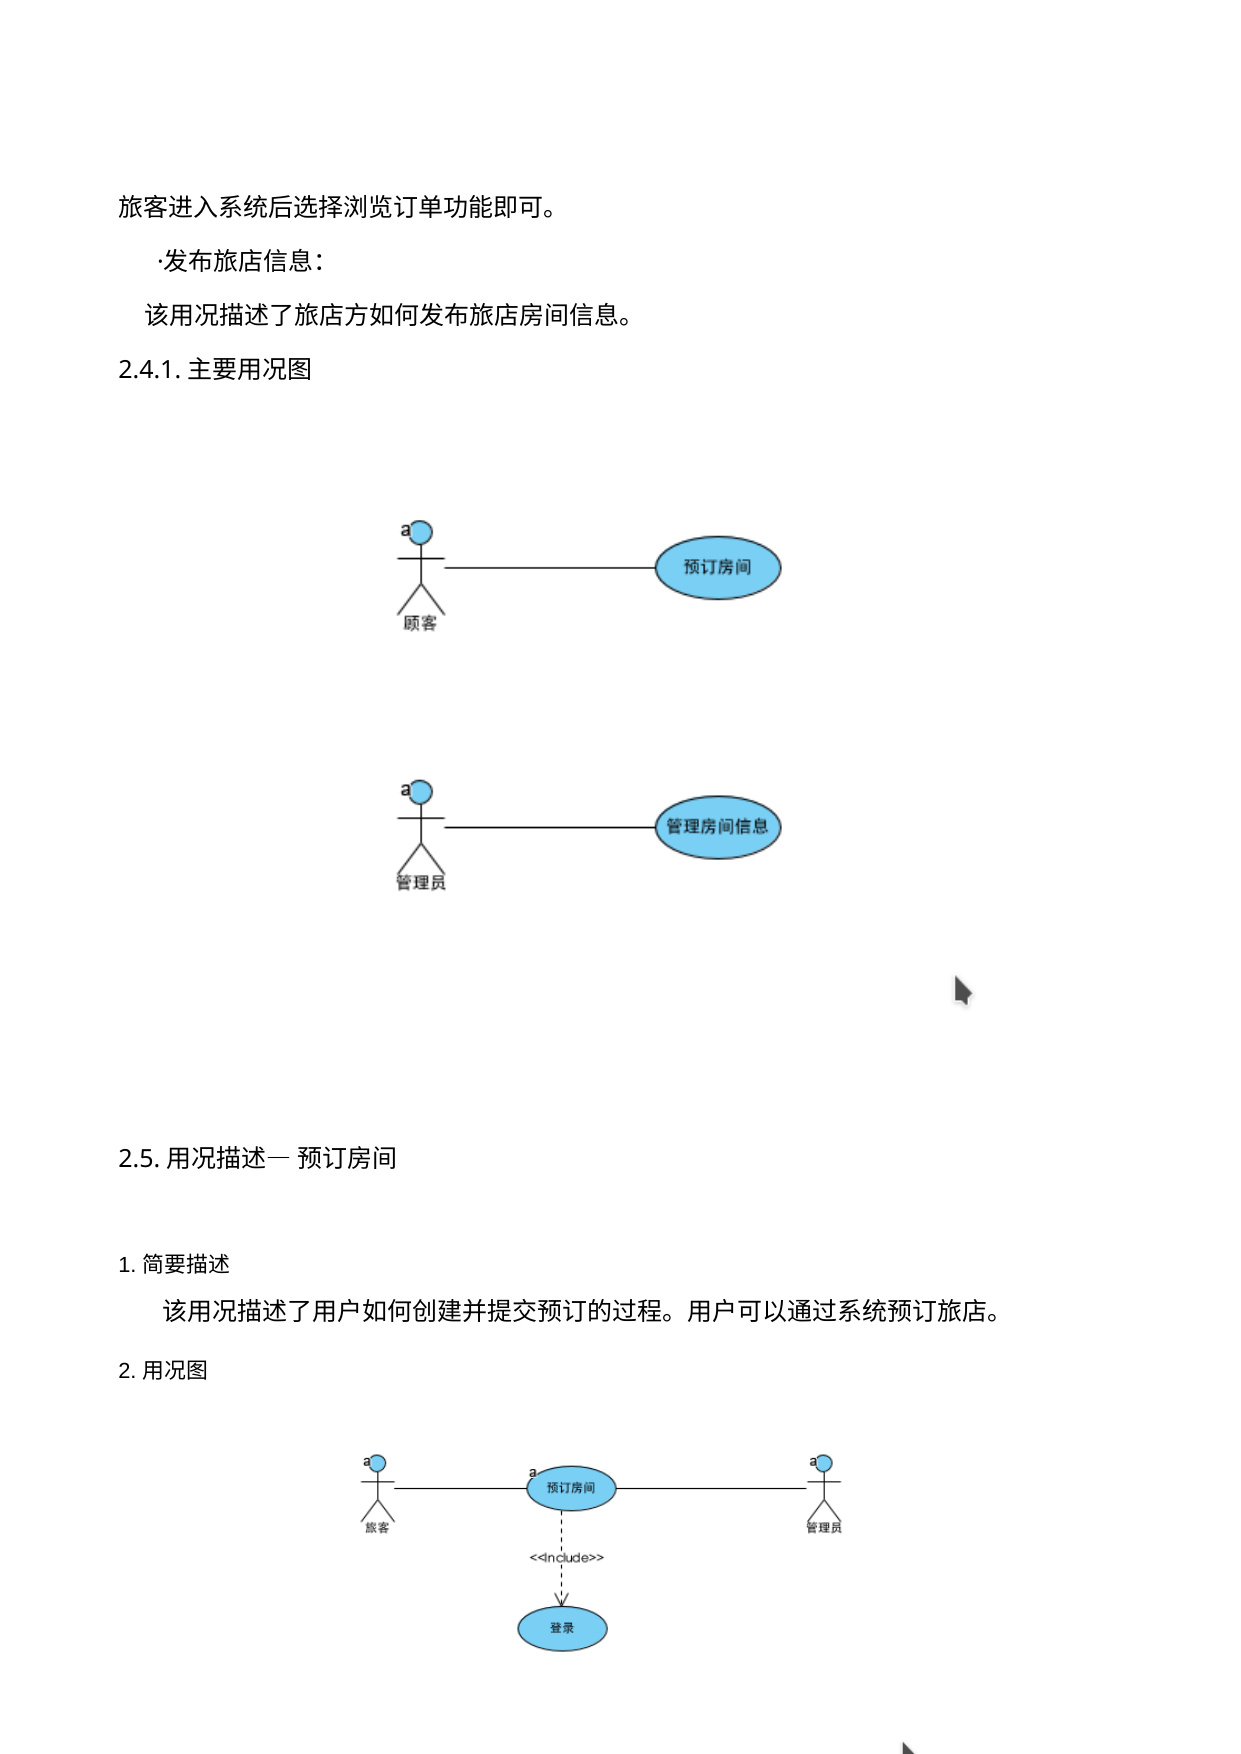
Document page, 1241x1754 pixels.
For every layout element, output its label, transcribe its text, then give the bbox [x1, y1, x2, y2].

text 2.4.1. 主要用况图 [118, 349, 1122, 386]
picture [258, 397, 982, 1071]
subtitle [984, 1353, 1122, 1385]
text 该用况描述了旅店方如何发布旅店房间信息。 [118, 296, 1122, 332]
subtitle 用况图 [118, 1353, 256, 1385]
subtitle 简要描述 [118, 1247, 1122, 1279]
text 旅客进入系统后选择浏览订单功能即可。 [118, 188, 1122, 224]
text 该用况描述了用户如何创建并提交预订的过程。用户可以通过系统预订旅店。 [118, 1292, 1122, 1328]
subtitle 用况描述— 预订房间 [118, 1138, 1122, 1175]
picture [256, 1340, 984, 1754]
text ·发布旅店信息： [118, 242, 1122, 278]
